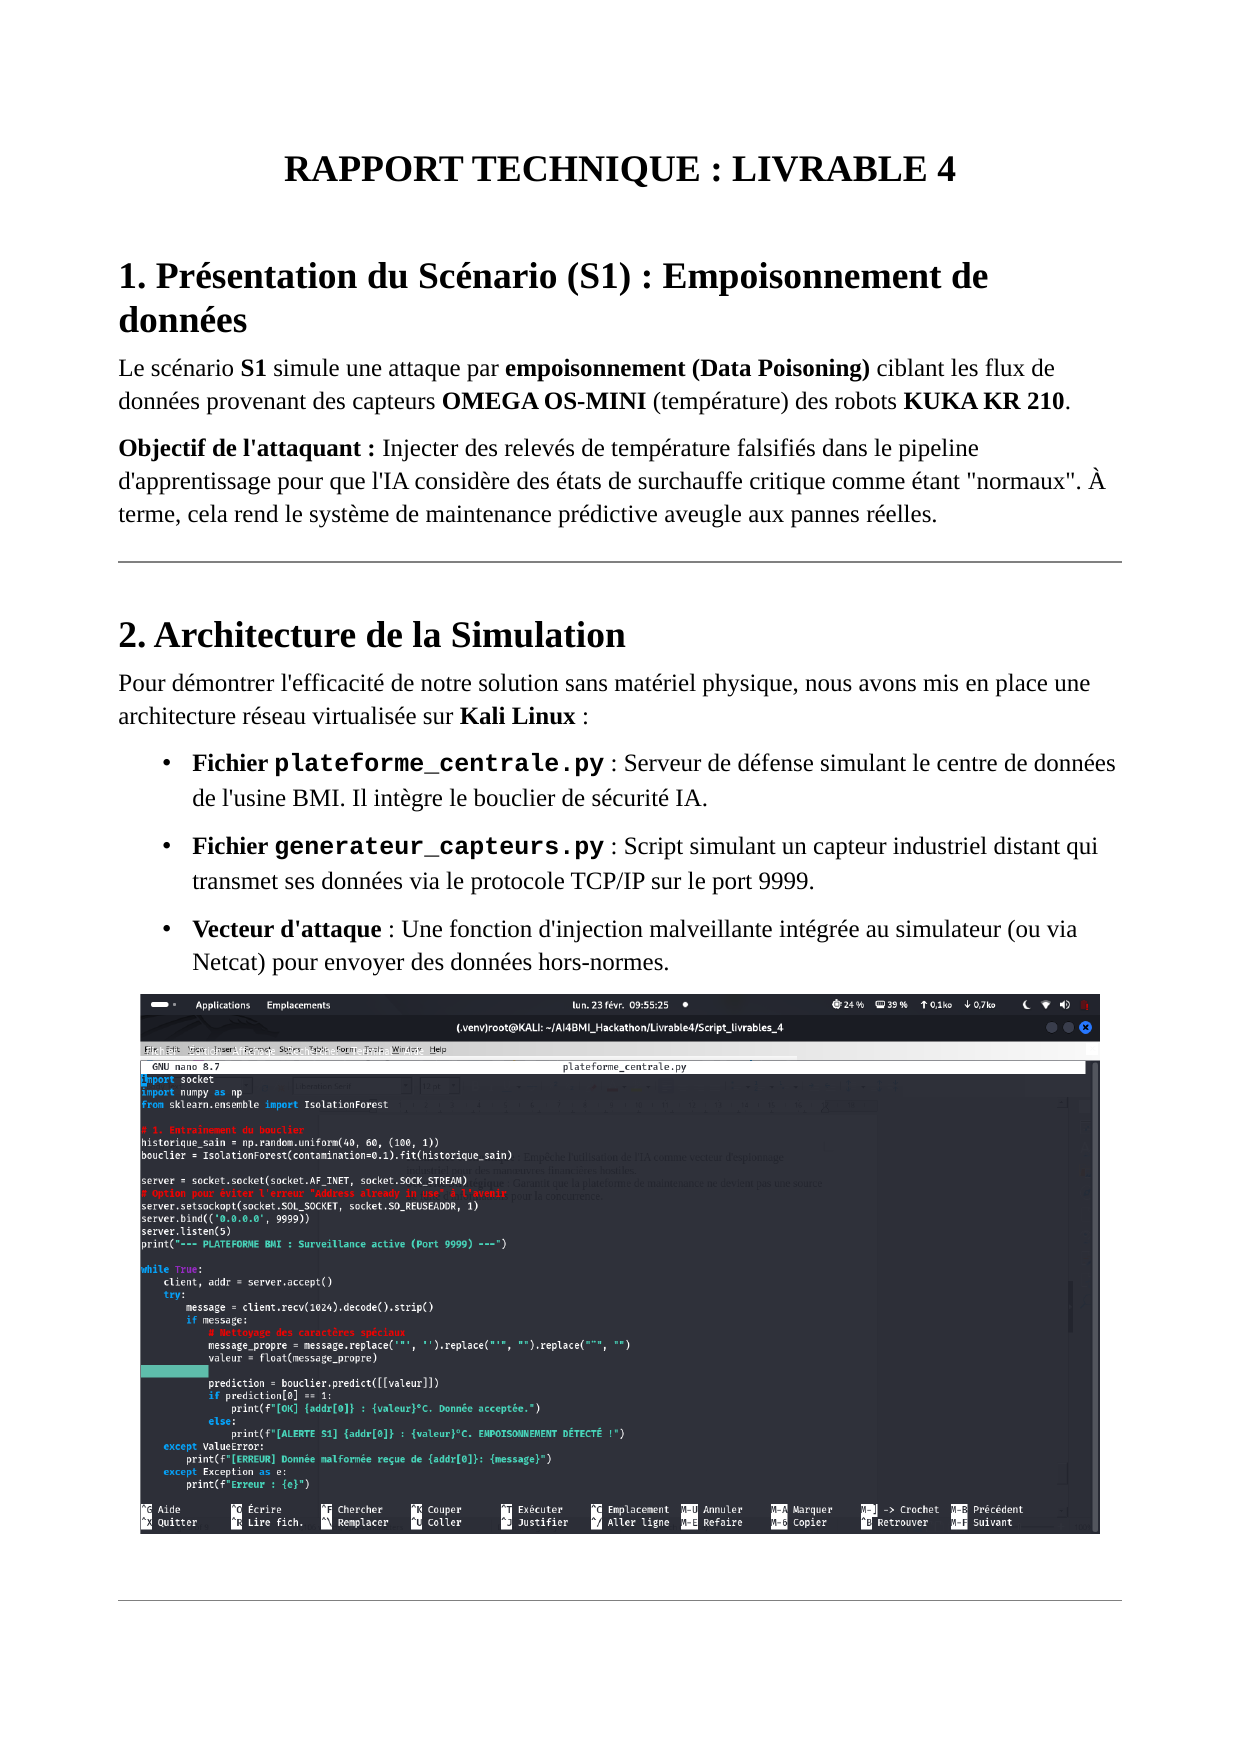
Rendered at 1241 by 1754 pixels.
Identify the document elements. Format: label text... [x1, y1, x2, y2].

list Fichier generateur_capteurs.py : Script simulant un capteur industriel distant qui transmet ses données via le protocole TCP/IP sur le port 9999. [162, 831, 1122, 895]
subtitle 2. Architecture de la Simulation [118, 612, 1122, 655]
subtitle 1. Présentation du Scénario (S1) : Empoisonnement de données [118, 254, 1122, 340]
text Le scénario S1 simule une attaque par empoisonnement (Data Poisoning) ciblant les flux de données provenant des capteurs OMEGA OS-MINI (température) des robots KUKA KR 210. [118, 353, 1122, 414]
text Objectif de l'attaquant : Injecter des relevés de température falsifiés dans le pipeline d'apprentissage pour que l'IA considère des états de surchauffe critique comme étant "normaux". À terme, cela rend le système de maintenance prédictive aveugle aux pannes réelles. [118, 433, 1122, 528]
list Vecteur d'attaque : Une fonction d'injection malveillante intégrée au simulateur (ou via Netcat) pour envoyer des données hors-normes. [162, 914, 1122, 976]
list Fichier plateforme_centrale.py : Serveur de défense simulant le centre de données de l'usine BMI. Il intègre le bouclier de sécurité IA. [162, 748, 1122, 812]
text RAPPORT TECHNIQUE : LIVRABLE 4 [118, 147, 1122, 190]
text Pour démontrer l'efficacité de notre solution sans matériel physique, nous avons mis en place une architecture réseau virtualisée sur Kali Linux : [118, 668, 1122, 729]
picture [140, 994, 1100, 1534]
